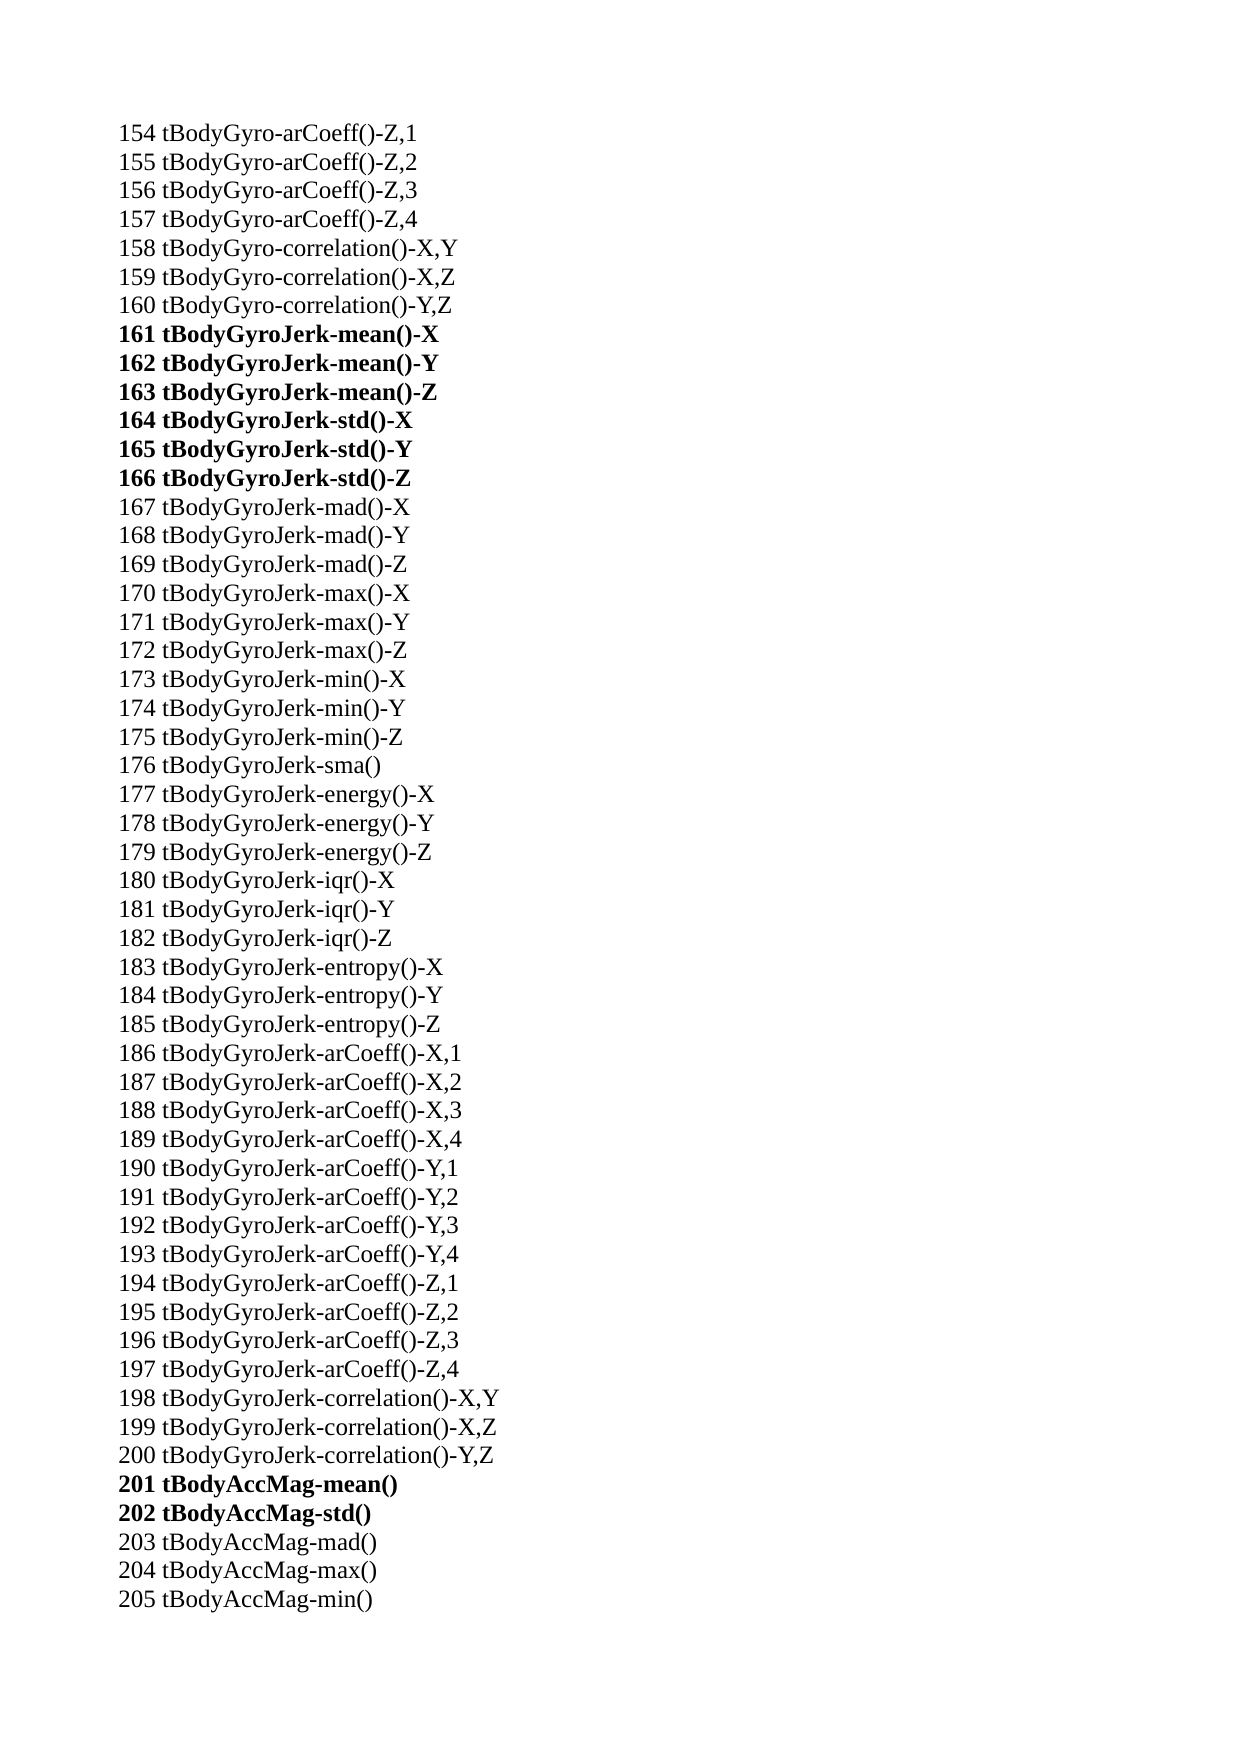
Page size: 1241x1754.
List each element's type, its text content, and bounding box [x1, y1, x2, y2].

text 154 tBodyGyro-arCoeff()-Z,1 155 tBodyGyro-arCoeff()-Z,2 156 tBodyGyro-arCoeff()-Z,3 157 tBodyGyro-arCoeff()-Z,4 158 tBodyGyro-correlation()-X,Y 159 tBodyGyro-correlation()-X,Z 160 tBodyGyro-correlation()-Y,Z 161 tBodyGyroJerk-mean()-X 162 tBodyGyroJerk-mean()-Y 163 tBodyGyroJerk-mean()-Z 164 tBodyGyroJerk-std()-X 165 tBodyGyroJerk-std()-Y 166 tBodyGyroJerk-std()-Z 167 tBodyGyroJerk-mad()-X 168 tBodyGyroJerk-mad()-Y 169 tBodyGyroJerk-mad()-Z 170 tBodyGyroJerk-max()-X 171 tBodyGyroJerk-max()-Y 172 tBodyGyroJerk-max()-Z 173 tBodyGyroJerk-min()-X 174 tBodyGyroJerk-min()-Y 175 tBodyGyroJerk-min()-Z 176 tBodyGyroJerk-sma() 177 tBodyGyroJerk-energy()-X 178 tBodyGyroJerk-energy()-Y 179 tBodyGyroJerk-energy()-Z 180 tBodyGyroJerk-iqr()-X 181 tBodyGyroJerk-iqr()-Y 182 tBodyGyroJerk-iqr()-Z 183 tBodyGyroJerk-entropy()-X 184 tBodyGyroJerk-entropy()-Y 185 tBodyGyroJerk-entropy()-Z 186 tBodyGyroJerk-arCoeff()-X,1 187 tBodyGyroJerk-arCoeff()-X,2 188 tBodyGyroJerk-arCoeff()-X,3 189 tBodyGyroJerk-arCoeff()-X,4 190 tBodyGyroJerk-arCoeff()-Y,1 191 tBodyGyroJerk-arCoeff()-Y,2 192 tBodyGyroJerk-arCoeff()-Y,3 193 tBodyGyroJerk-arCoeff()-Y,4 194 tBodyGyroJerk-arCoeff()-Z,1 195 tBodyGyroJerk-arCoeff()-Z,2 196 tBodyGyroJerk-arCoeff()-Z,3 197 tBodyGyroJerk-arCoeff()-Z,4 198 tBodyGyroJerk-correlation()-X,Y 199 tBodyGyroJerk-correlation()-X,Z 200 tBodyGyroJerk-correlation()-Y,Z 201 tBodyAccMag-mean() 202 tBodyAccMag-std() 203 tBodyAccMag-mad() 204 tBodyAccMag-max() 205 tBodyAccMag-min() [118, 118, 1122, 1613]
